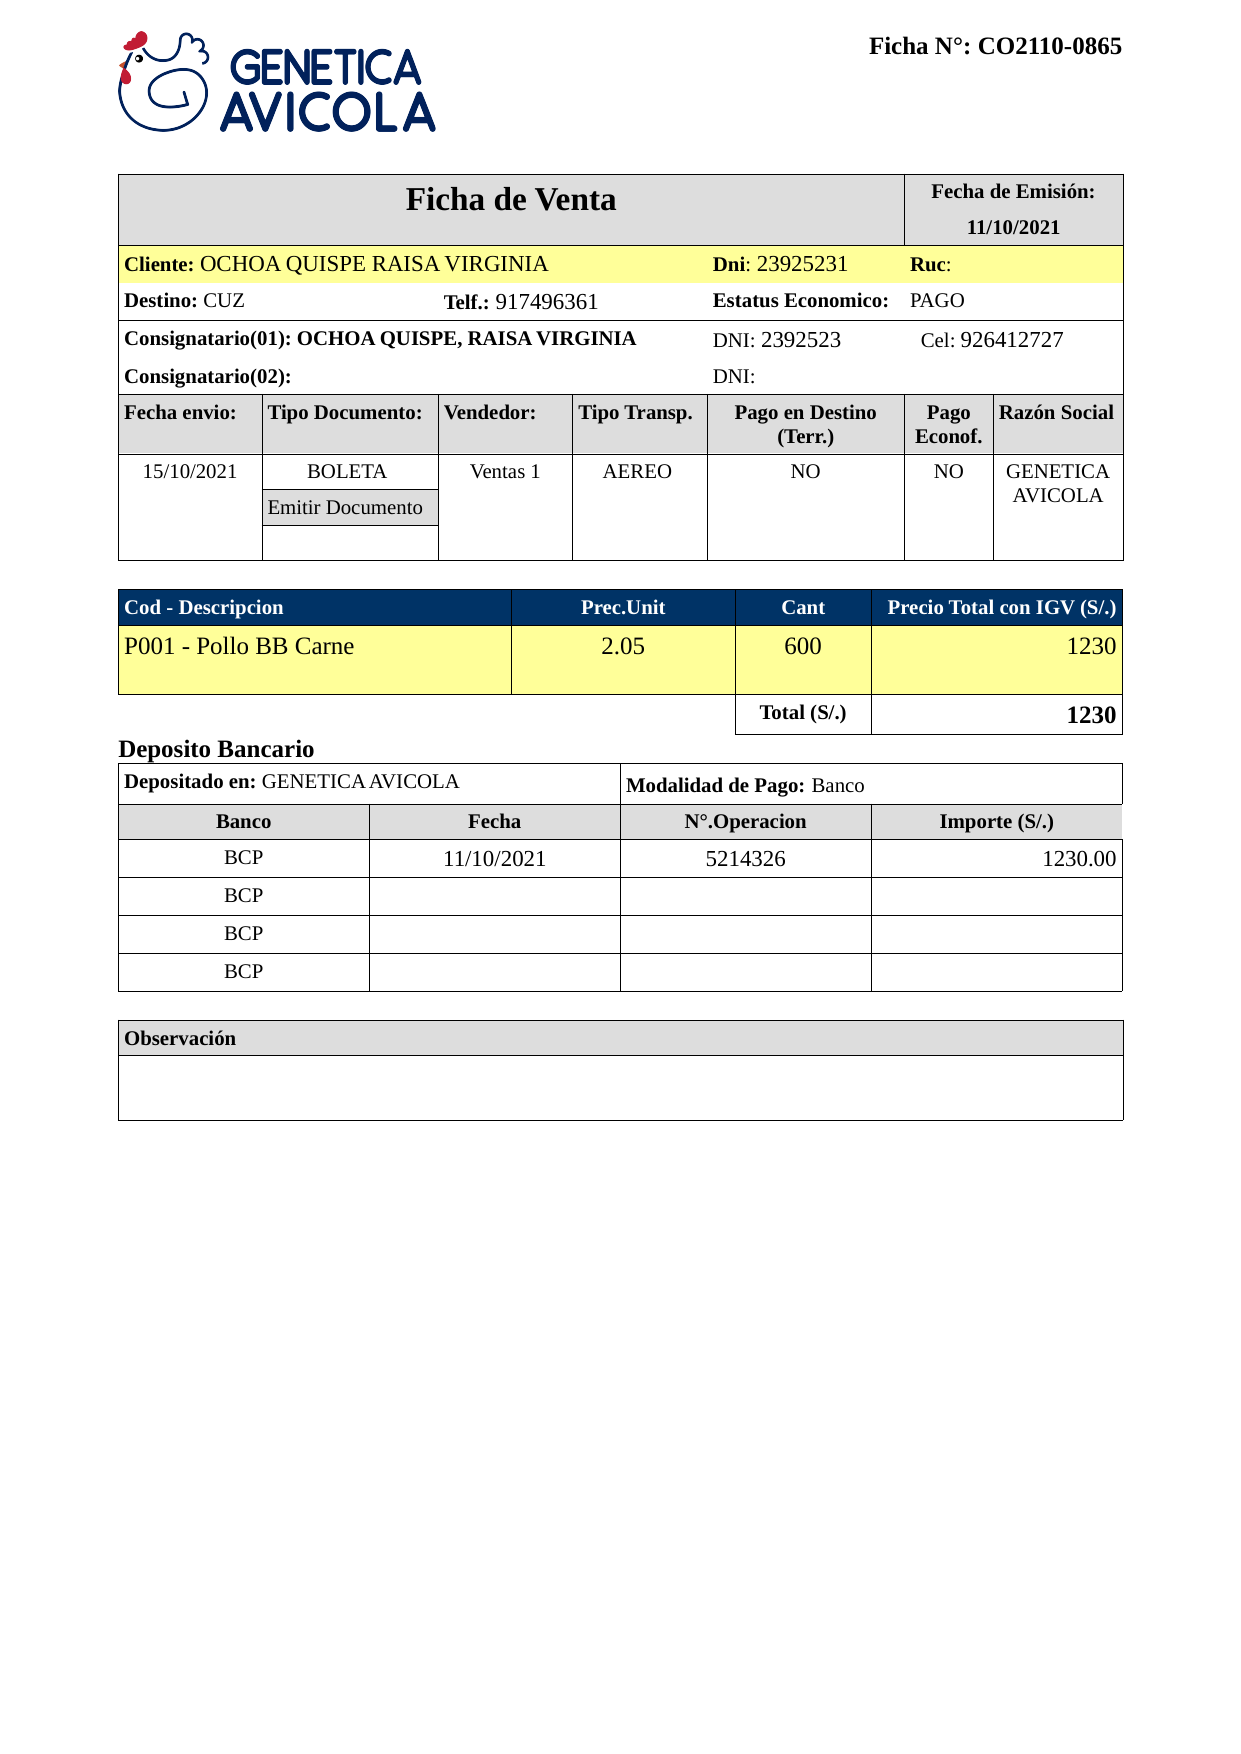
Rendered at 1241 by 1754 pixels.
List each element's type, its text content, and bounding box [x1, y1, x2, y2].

table_cell BCP [119, 916, 369, 953]
table_cell [621, 916, 871, 953]
table_header Observación [119, 1021, 1123, 1055]
table_cell [370, 916, 620, 953]
table_cell Cliente: OCHOA QUISPE RAISA VIRGINIA [119, 246, 707, 283]
table_cell [621, 954, 871, 991]
table_header Cant [736, 590, 871, 625]
table_cell 2.05 [512, 626, 735, 694]
table_cell DNI: [707, 358, 1123, 394]
table_cell BOLETA [263, 455, 438, 489]
table_cell N°.Operacion [621, 805, 871, 839]
table_cell Vendedor: [439, 395, 572, 453]
table_cell NO [708, 455, 904, 560]
table_cell Cel: 926412727 [915, 321, 1123, 358]
table_cell 1230 [872, 695, 1122, 734]
table_cell 11/10/2021 [905, 209, 1123, 245]
table_cell Importe (S/.) [872, 805, 1122, 839]
table_cell [511, 695, 735, 734]
table_cell 1230.00 [872, 840, 1122, 877]
table_cell AEREO [573, 455, 707, 560]
table_header Cod - Descripcion [119, 590, 511, 625]
table_cell 1230 [872, 626, 1122, 694]
table_cell 15/10/2021 [119, 455, 262, 560]
table_cell BCP [119, 878, 369, 915]
table_cell Emitir Documento [263, 490, 438, 525]
table_header Modalidad de Pago: Banco [621, 764, 1122, 803]
table_cell [263, 526, 438, 560]
table_cell Tipo Documento: [263, 395, 438, 453]
table_cell Banco [119, 805, 369, 839]
table_cell GENETICA AVICOLA [994, 455, 1123, 560]
table_cell BCP [119, 954, 369, 991]
table_cell BCP [119, 840, 369, 877]
table_cell [621, 878, 871, 915]
table_cell Fecha [370, 805, 620, 839]
table_header Precio Total con IGV (S/.) [872, 590, 1122, 625]
table_cell [872, 916, 1122, 953]
table_header Ficha de Venta [119, 175, 904, 245]
text Deposito Bancario [118, 734, 1122, 763]
table_cell Total (S/.) [736, 695, 871, 734]
table_cell [370, 954, 620, 991]
table_cell Consignatario(02): [119, 358, 707, 394]
table_cell [370, 878, 620, 915]
table_cell Destino: CUZ [119, 283, 438, 320]
table_header Fecha de Emisión: [905, 175, 1123, 209]
table_header Prec.Unit [512, 590, 735, 625]
picture [118, 31, 436, 132]
table_cell 5214326 [621, 840, 871, 877]
table_cell Fecha envio: [119, 395, 262, 453]
table_cell Consignatario(01): OCHOA QUISPE, RAISA VIRGINIA [119, 321, 707, 358]
table_cell Estatus Economico: [707, 283, 904, 320]
table_cell [872, 954, 1122, 991]
table_cell [872, 878, 1122, 915]
table_cell Ventas 1 [439, 455, 572, 560]
table_cell Dni: 23925231 [707, 246, 904, 283]
table_cell Ruc: [904, 246, 1123, 283]
table_cell DNI: 2392523 [707, 321, 915, 358]
table_cell 600 [736, 626, 871, 694]
table_cell 11/10/2021 [370, 840, 620, 877]
table_cell Pago en Destino (Terr.) [708, 395, 904, 453]
table_cell Telf.: 917496361 [438, 283, 707, 320]
table_cell Tipo Transp. [573, 395, 707, 453]
table_cell P001 - Pollo BB Carne [119, 626, 511, 694]
table_cell NO [905, 455, 993, 560]
table_cell Razón Social [994, 395, 1123, 453]
table_cell PAGO [904, 283, 1123, 320]
table_cell Pago Econof. [905, 395, 993, 453]
table_cell [119, 1056, 1123, 1119]
table_header Depositado en: GENETICA AVICOLA [119, 764, 620, 803]
table_cell [118, 695, 511, 734]
